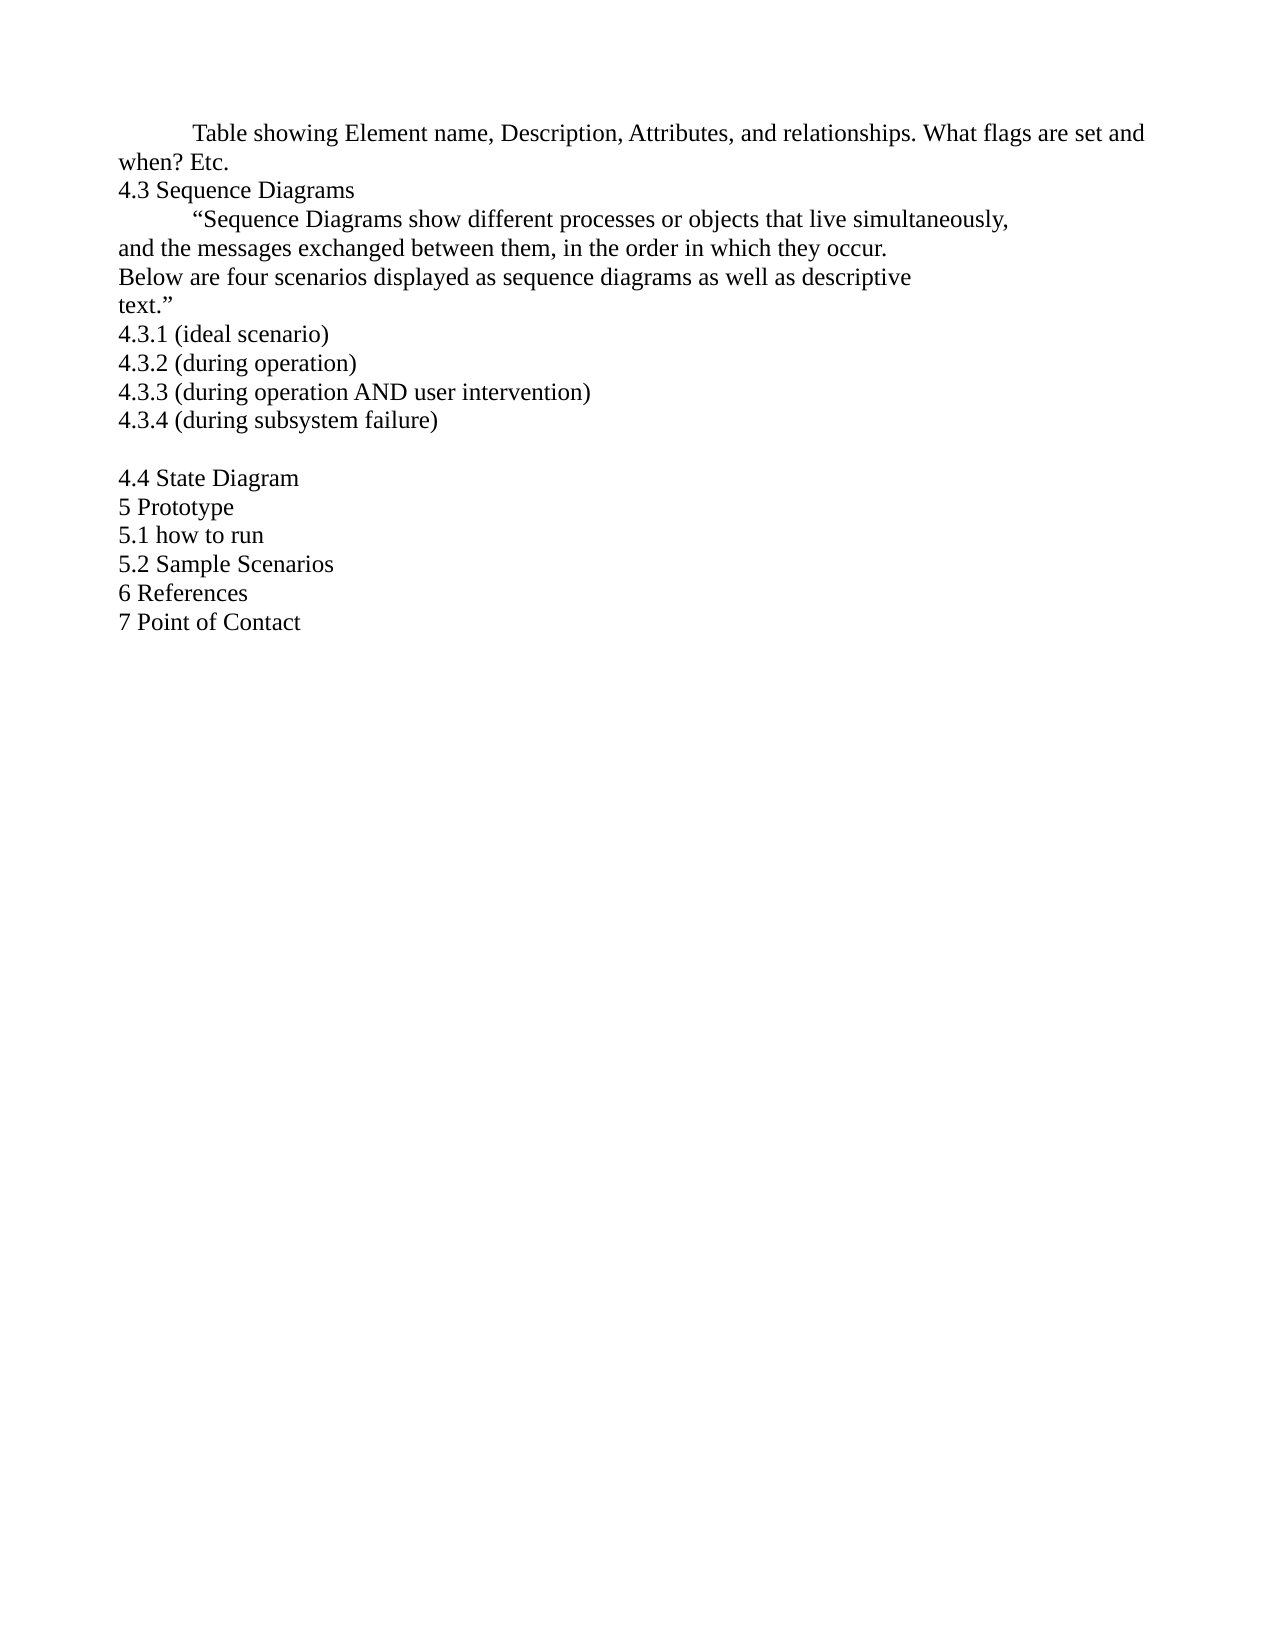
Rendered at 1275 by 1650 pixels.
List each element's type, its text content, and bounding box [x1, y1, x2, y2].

text 5.1 how to run [118, 521, 1157, 549]
text text.” [118, 291, 1157, 319]
text 4.3.2 (during operation) [118, 348, 1157, 377]
text and the messages exchanged between them, in the order in which they occur. [118, 233, 1157, 262]
text 6 References [118, 578, 1157, 607]
text 7 Point of Contact [118, 607, 1157, 636]
text Below are four scenarios displayed as sequence diagrams as well as descriptive [118, 262, 1157, 291]
text 4.3.1 (ideal scenario) [118, 319, 1157, 348]
text 5.2 Sample Scenarios [118, 549, 1157, 578]
text 4.4 State Diagram [118, 463, 1157, 492]
text 4.3.4 (during subsystem failure) [118, 406, 1157, 434]
text “Sequence Diagrams show different processes or objects that live simultaneously, [118, 204, 1157, 233]
text 5 Prototype [118, 492, 1157, 521]
text Table showing Element name, Description, Attributes, and relationships. What flags are set and when? Etc. [118, 118, 1157, 176]
text 4.3 Sequence Diagrams [118, 176, 1157, 204]
text 4.3.3 (during operation AND user intervention) [118, 377, 1157, 406]
